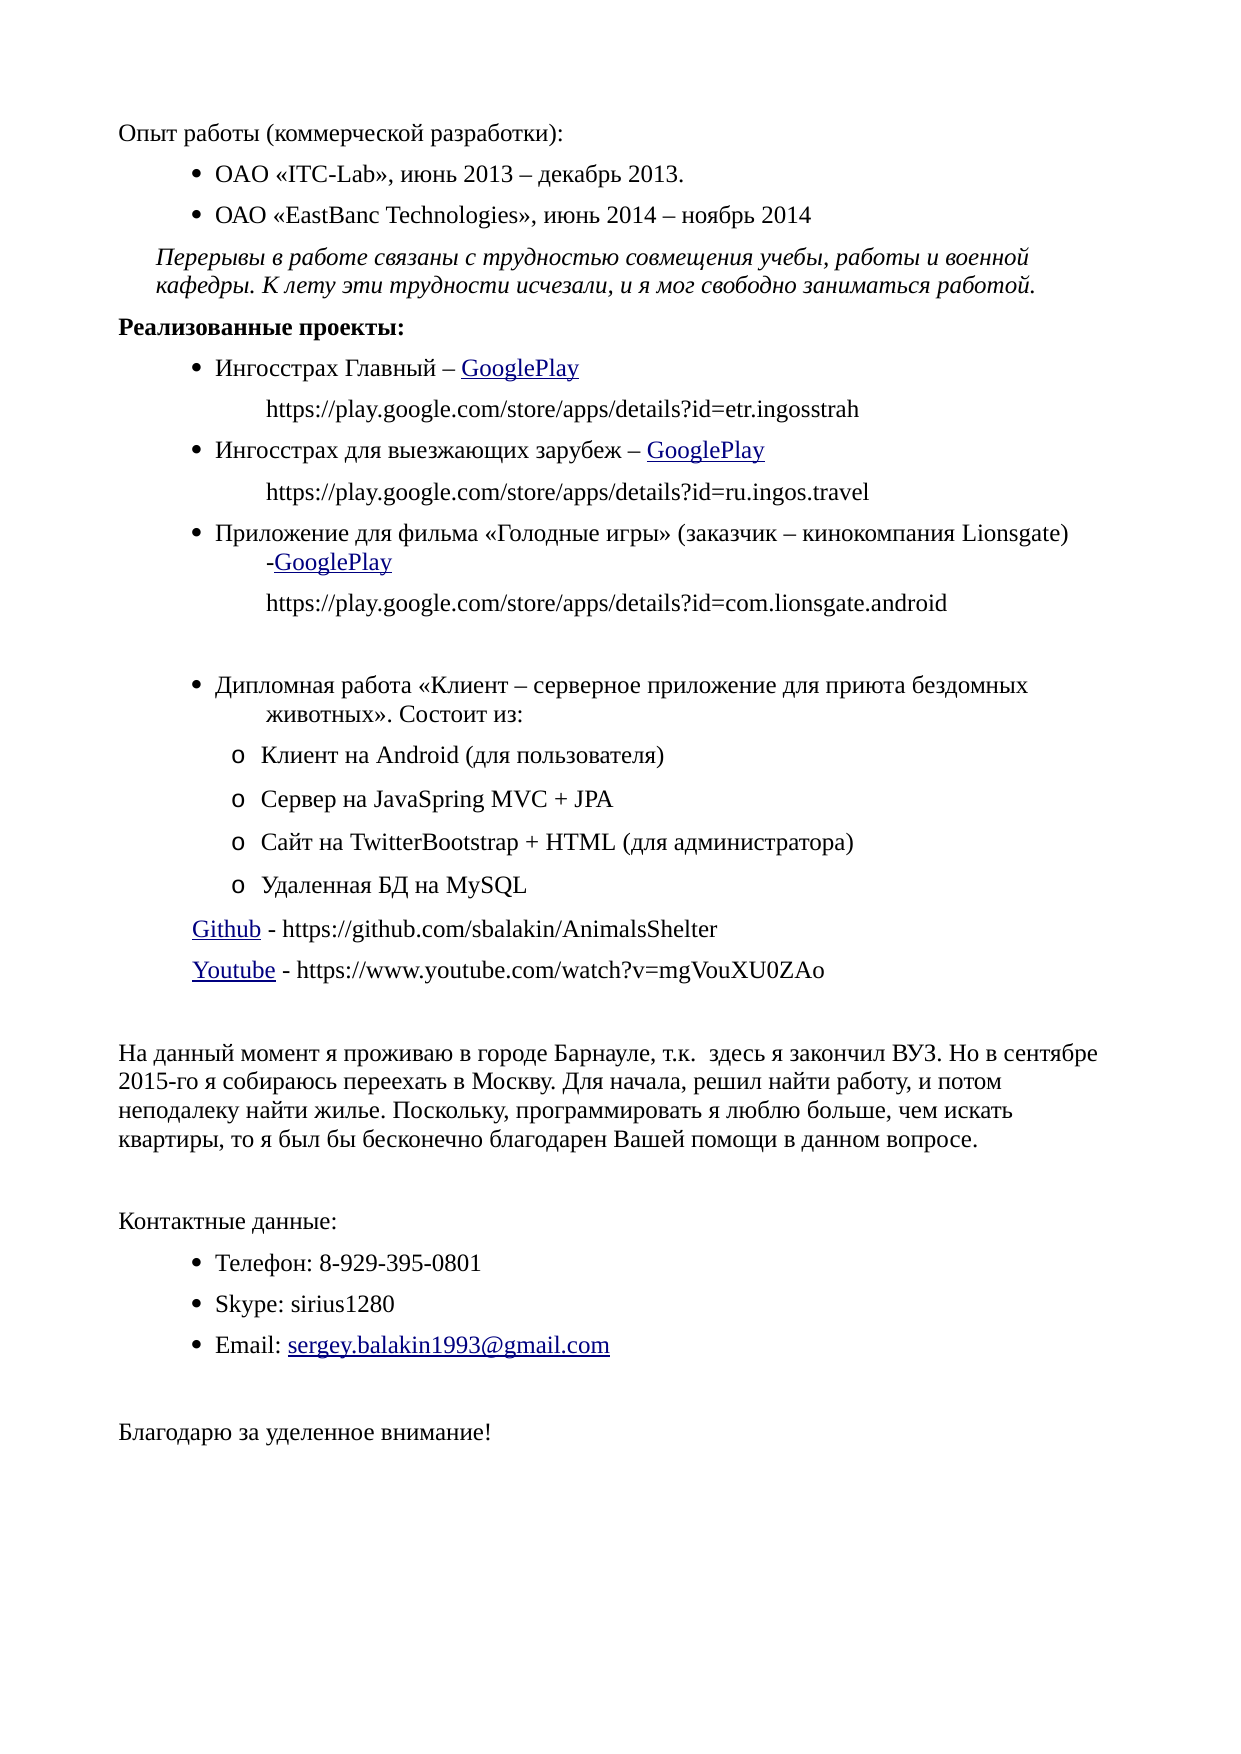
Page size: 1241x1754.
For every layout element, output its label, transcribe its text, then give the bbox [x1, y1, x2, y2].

text · Ингосстрах для выезжающих зарубеж – GooglePlay [81, 436, 1122, 464]
text o Сайт на TwitterBootstrap + HTML (для администратора) [231, 827, 1122, 858]
text Реализованные проекты: [118, 312, 1122, 341]
text Youtube - https://www.youtube.com/watch?v=mgVouXU0ZAo [118, 955, 1122, 984]
text · Приложение для фильма «Голодные игры» (заказчик – кинокомпания Lionsgate) -GooglePlay [81, 518, 1122, 576]
text · Ингосстрах Главный – GooglePlay [81, 353, 1122, 382]
text Github - https://github.com/sbalakin/AnimalsShelter [118, 914, 1122, 943]
text o Удаленная БД на MySQL [231, 871, 1122, 901]
text · Skype: sirius1280 [81, 1289, 1122, 1318]
text https://play.google.com/store/apps/details?id=com.lionsgate.android [81, 588, 1122, 617]
text Благодарю за уделенное внимание! [118, 1417, 1122, 1446]
text · Дипломная работа «Клиент – серверное приложение для приюта бездомных животных». Состоит из: [81, 671, 1122, 728]
text · Телефон: 8-929-395-0801 [81, 1248, 1122, 1276]
text https://play.google.com/store/apps/details?id=ru.ingos.travel [81, 477, 1122, 506]
text Опыт работы (коммерческой разработки): [118, 118, 1122, 147]
text На данный момент я проживаю в городе Барнауле, т.к. здесь я закончил ВУЗ. Но в сентябре 2015-го я собираюсь переехать в Москву. Для начала, решил найти работу, и потом неподалеку найти жилье. Поскольку, программировать я люблю больше, чем искать квартиры, то я был бы бесконечно благодарен Вашей помощи в данном вопросе. [118, 1038, 1122, 1153]
text Контактные данные: [118, 1206, 1122, 1235]
text https://play.google.com/store/apps/details?id=etr.ingosstrah [81, 394, 1122, 423]
text Перерывы в работе связаны с трудностью совмещения учебы, работы и военной кафедры. К лету эти трудности исчезали, и я мог свободно заниматься работой. [156, 242, 1122, 299]
text · Email: sergey.balakin1993@gmail.com [81, 1330, 1122, 1359]
text · ОАО «EastBanc Technologies», июнь 2014 – ноябрь 2014 [81, 201, 1122, 229]
text o Клиент на Android (для пользователя) [231, 741, 1122, 771]
text · OAO «ITC-Lab», июнь 2013 – декабрь 2013. [81, 159, 1122, 188]
text o Сервер на JavaSpring MVC + JPA [231, 784, 1122, 815]
